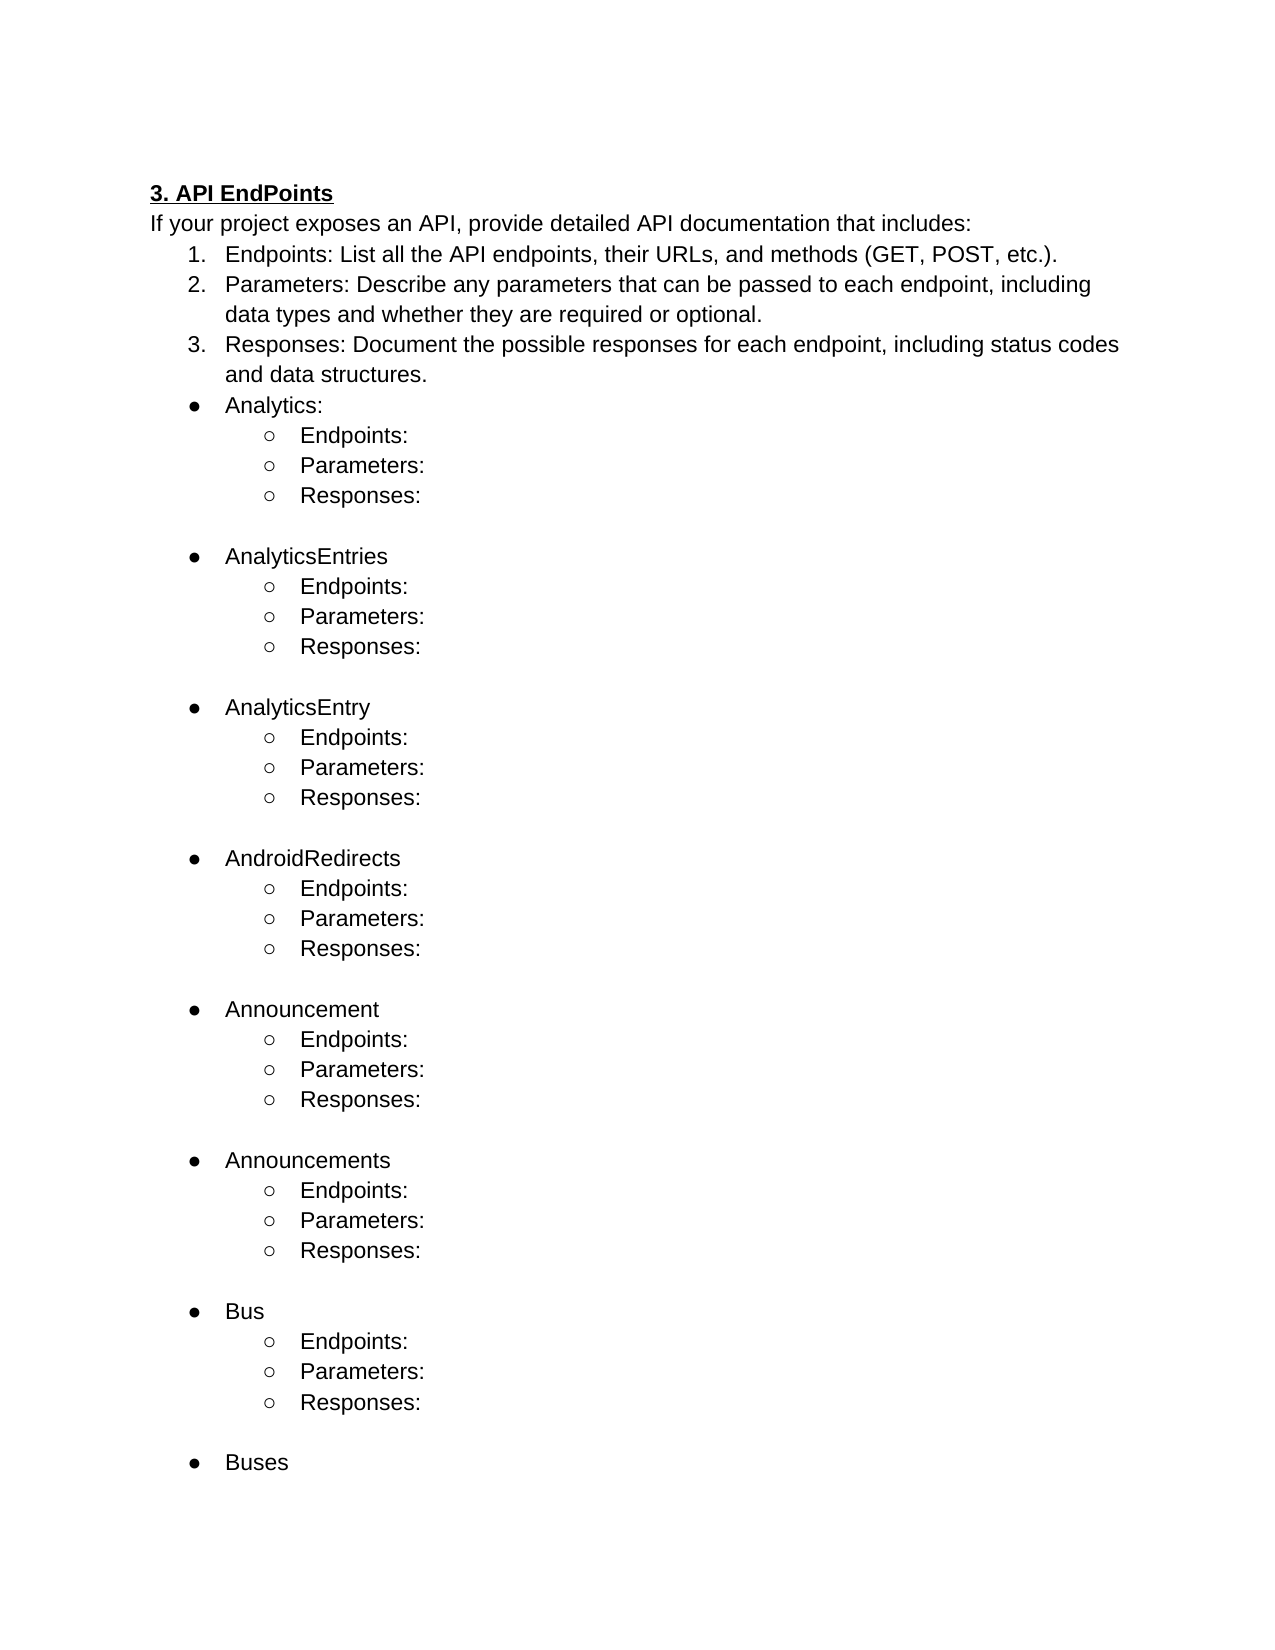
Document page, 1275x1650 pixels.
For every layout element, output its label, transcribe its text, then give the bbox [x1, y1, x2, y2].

list Responses: Document the possible responses for each endpoint, including status codes and data structures. [187, 331, 1125, 388]
list Responses: [262, 1086, 1125, 1113]
list Parameters: [262, 1358, 1125, 1385]
list AndroidRedirects [187, 845, 1125, 871]
list Announcements [187, 1147, 1125, 1173]
list Responses: [262, 482, 1125, 509]
text 3. API EndPoints [150, 180, 1125, 207]
list Parameters: [262, 1056, 1125, 1083]
list AnalyticsEntry [187, 694, 1125, 720]
list Bus [187, 1298, 1125, 1324]
list AnalyticsEntries [187, 543, 1125, 569]
list Parameters: [262, 754, 1125, 781]
list Endpoints: List all the API endpoints, their URLs, and methods (GET, POST, etc.). [187, 241, 1125, 267]
list Endpoints: [262, 422, 1125, 448]
list Endpoints: [262, 1026, 1125, 1052]
list Parameters: [262, 1207, 1125, 1234]
list Endpoints: [262, 724, 1125, 750]
list Parameters: [262, 905, 1125, 932]
list Parameters: [262, 452, 1125, 478]
list Parameters: [262, 603, 1125, 629]
list Endpoints: [262, 875, 1125, 901]
list Responses: [262, 784, 1125, 811]
list Responses: [262, 1388, 1125, 1415]
list Analytics: [187, 392, 1125, 418]
list Responses: [262, 935, 1125, 962]
list Announcement [187, 996, 1125, 1022]
list Parameters: Describe any parameters that can be passed to each endpoint, including data types and whether they are required or optional. [187, 271, 1125, 327]
list Responses: [262, 1237, 1125, 1264]
text If your project exposes an API, provide detailed API documentation that includes: [150, 210, 1125, 237]
list Endpoints: [262, 1328, 1125, 1354]
list Responses: [262, 633, 1125, 660]
list Endpoints: [262, 1177, 1125, 1203]
list Endpoints: [262, 573, 1125, 599]
list Buses [187, 1449, 1125, 1475]
